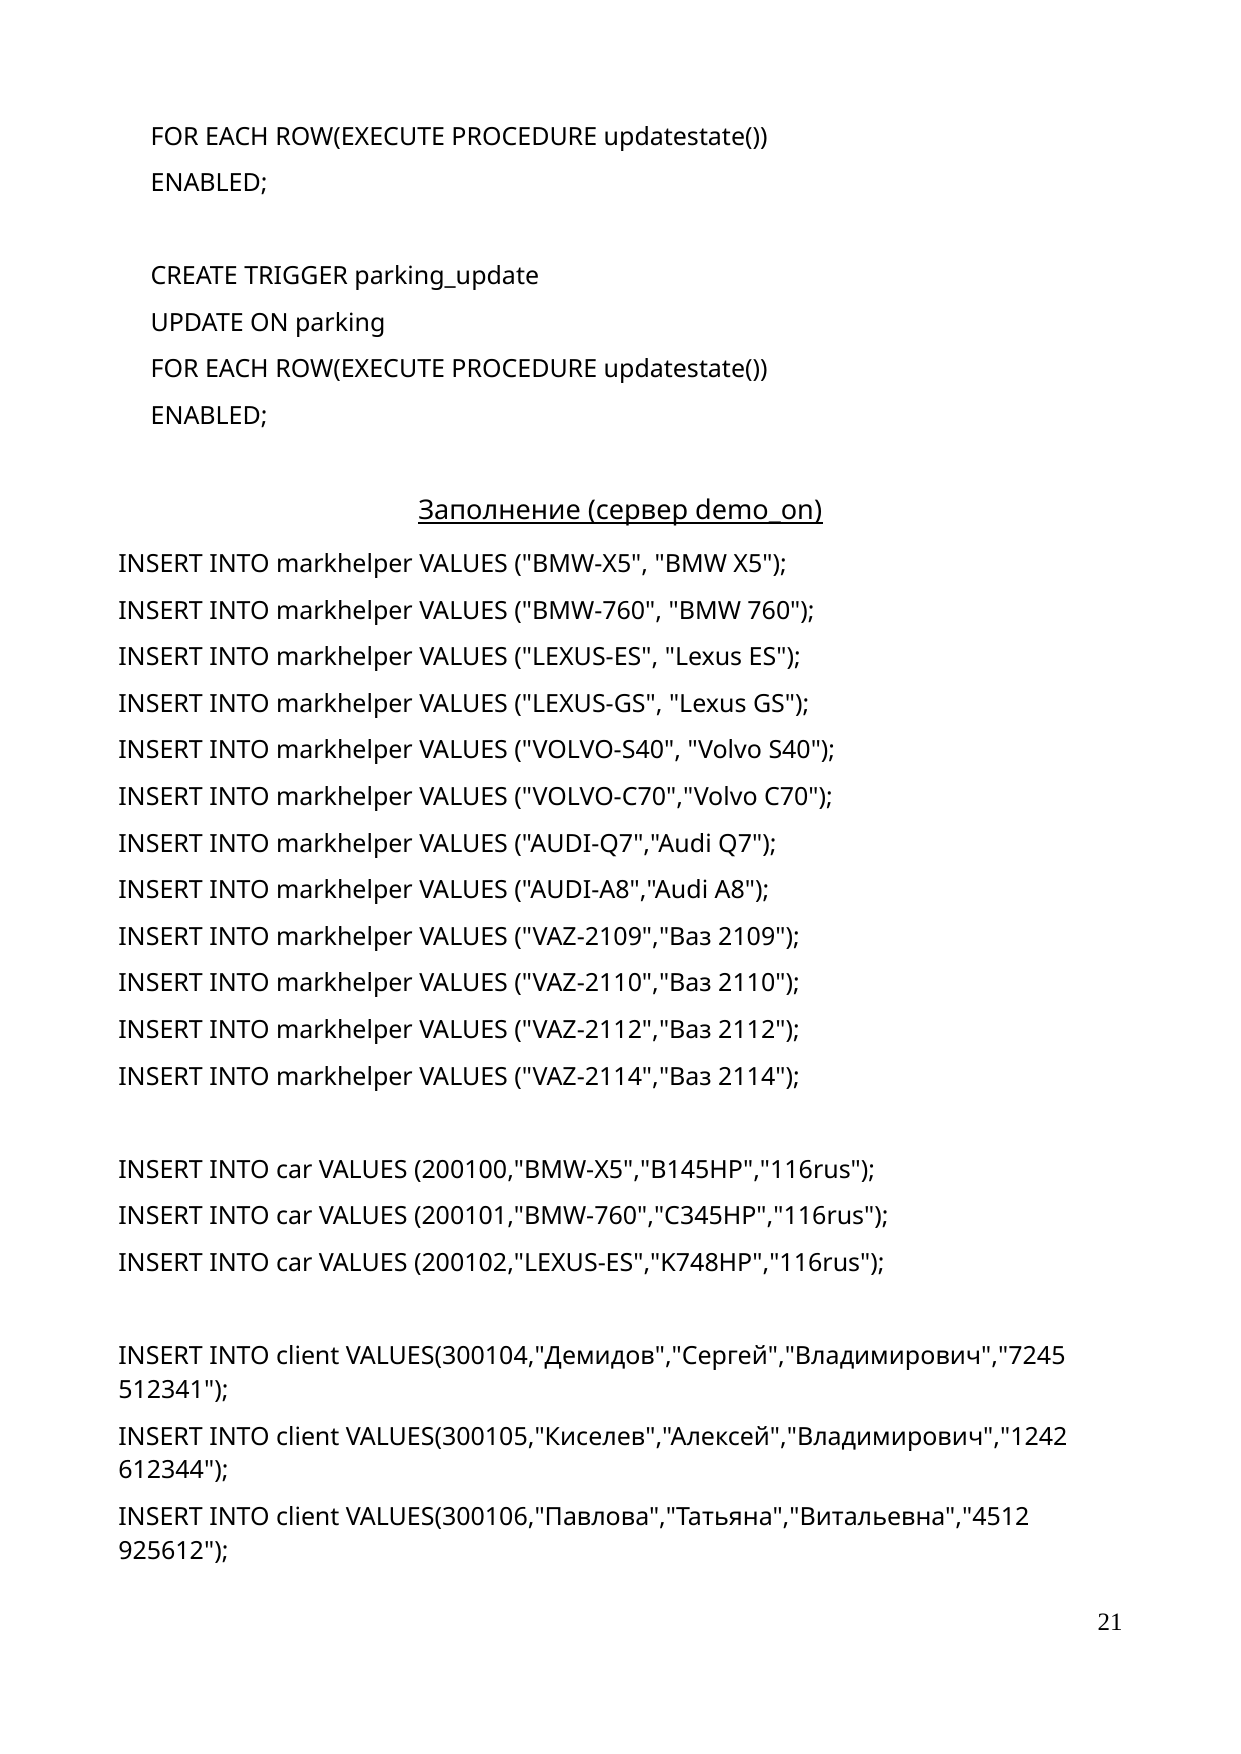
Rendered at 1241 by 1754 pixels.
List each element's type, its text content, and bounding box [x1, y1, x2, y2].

text INSERT INTO markhelper VALUES ("VAZ-2112","Ваз 2112"); [118, 1012, 1122, 1046]
text INSERT INTO car VALUES (200102,"LEXUS-ES","K748HP","116rus"); [118, 1244, 1122, 1278]
subtitle Заполнение (сервер demo_on) [118, 491, 1122, 527]
text INSERT INTO markhelper VALUES ("VAZ-2109","Ваз 2109"); [118, 918, 1122, 952]
text INSERT INTO markhelper VALUES ("VOLVO-S40", "Volvo S40"); [118, 732, 1122, 766]
text INSERT INTO markhelper VALUES ("VOLVO-C70","Volvo C70"); [118, 779, 1122, 813]
text INSERT INTO markhelper VALUES ("LEXUS-ES", "Lexus ES"); [118, 639, 1122, 673]
text UPDATE ON parking [118, 304, 1122, 338]
text INSERT INTO markhelper VALUES ("AUDI-A8","Audi A8"); [118, 872, 1122, 906]
text CREATE TRIGGER parking_update [118, 258, 1122, 292]
text INSERT INTO client VALUES(300104,"Демидов","Сергей","Владимирович","7245 512341"); [118, 1337, 1122, 1406]
text INSERT INTO client VALUES(300105,"Киселев","Алексей","Владимирович","1242 612344"); [118, 1418, 1122, 1486]
text INSERT INTO client VALUES(300106,"Павлова","Татьяна","Витальевна","4512 925612"); [118, 1499, 1122, 1567]
text ENABLED; [118, 165, 1122, 199]
text INSERT INTO markhelper VALUES ("VAZ-2114","Ваз 2114"); [118, 1058, 1122, 1092]
text FOR EACH ROW(EXECUTE PROCEDURE updatestate()) [118, 118, 1122, 152]
text INSERT INTO car VALUES (200100,"BMW-X5","B145HP","116rus"); [118, 1151, 1122, 1185]
text INSERT INTO car VALUES (200101,"BMW-760","C345HP","116rus"); [118, 1198, 1122, 1232]
text FOR EACH ROW(EXECUTE PROCEDURE updatestate()) [118, 351, 1122, 385]
text INSERT INTO markhelper VALUES ("LEXUS-GS", "Lexus GS"); [118, 686, 1122, 720]
text INSERT INTO markhelper VALUES ("VAZ-2110","Ваз 2110"); [118, 965, 1122, 999]
text INSERT INTO markhelper VALUES ("AUDI-Q7","Audi Q7"); [118, 825, 1122, 859]
text INSERT INTO markhelper VALUES ("BMW-760", "BMW 760"); [118, 592, 1122, 627]
text INSERT INTO markhelper VALUES ("BMW-X5", "BMW X5"); [118, 546, 1122, 580]
text ENABLED; [118, 397, 1122, 432]
